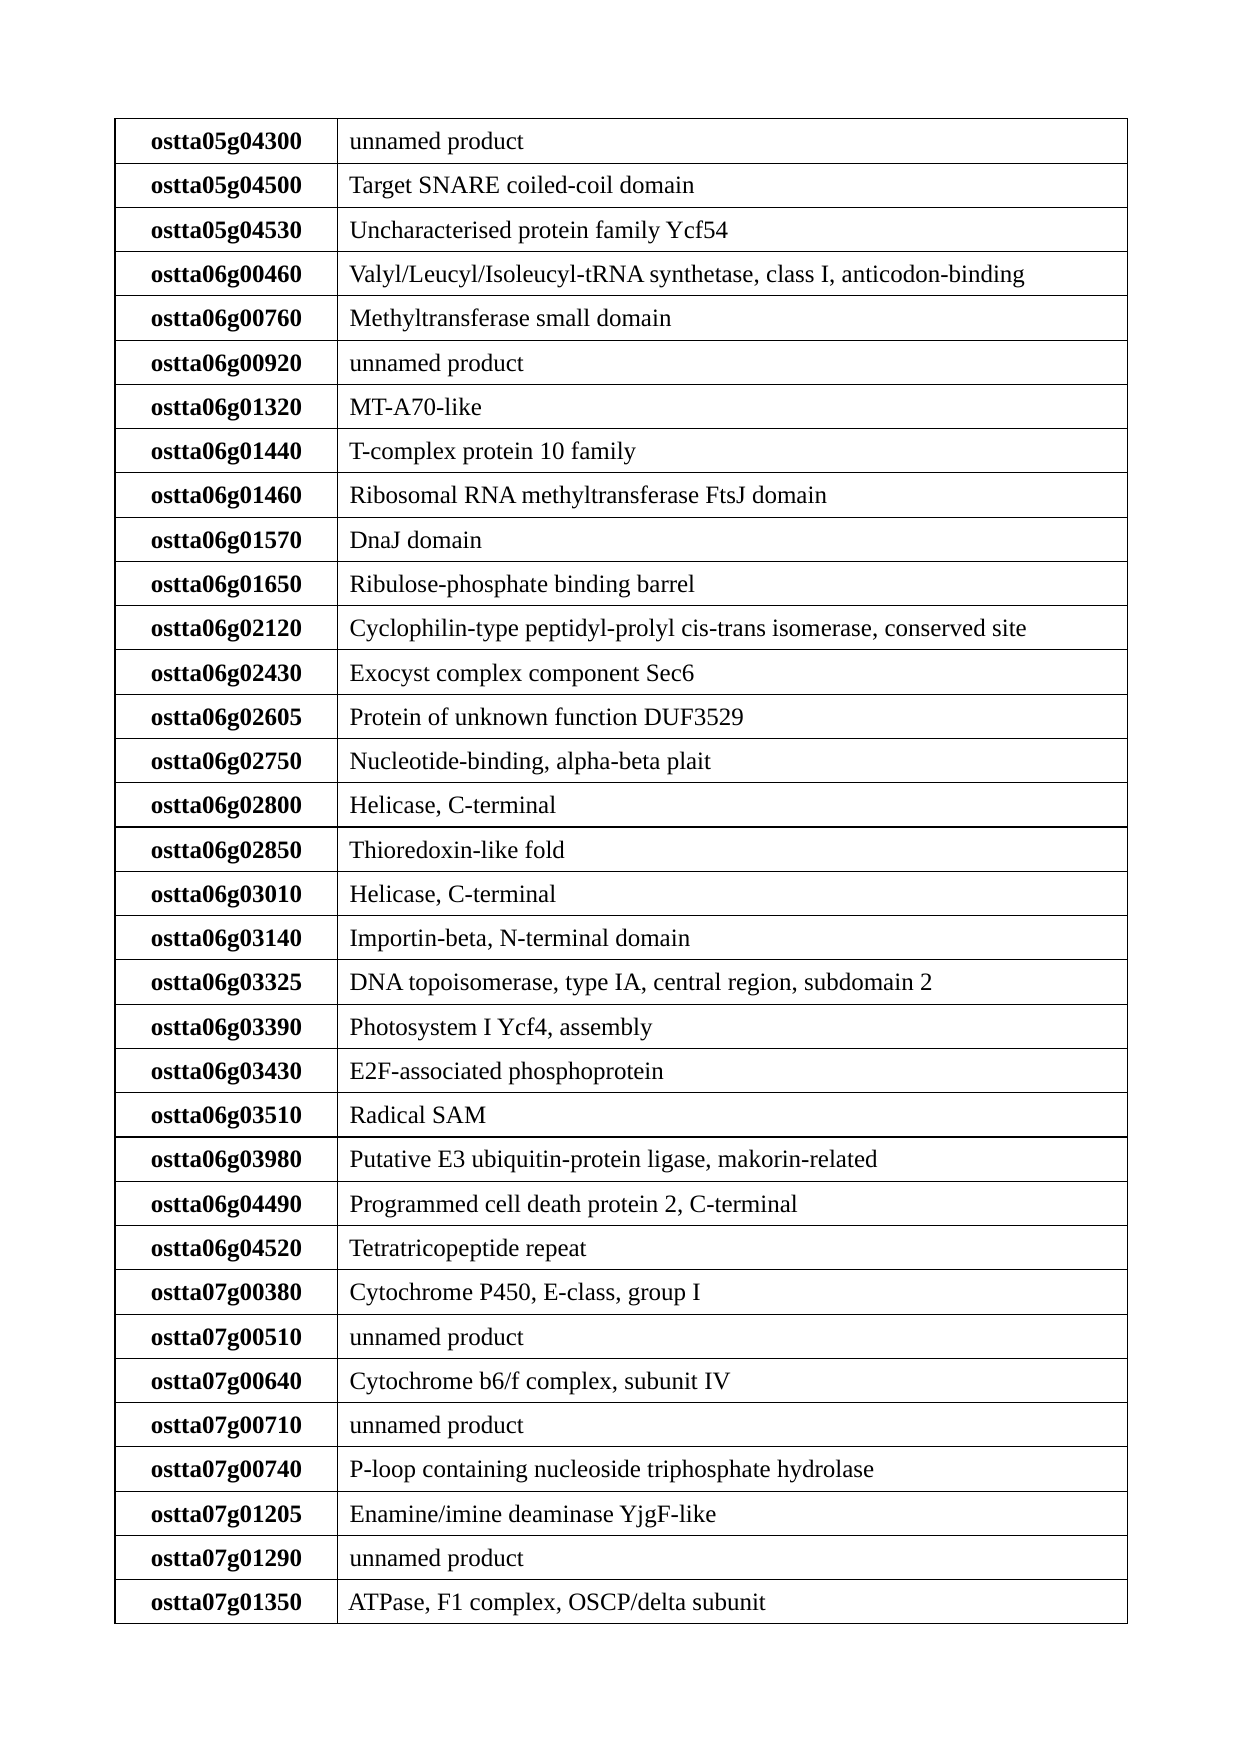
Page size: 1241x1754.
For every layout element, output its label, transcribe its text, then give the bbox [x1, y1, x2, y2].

table_cell [1128, 561, 1240, 605]
table_cell T-complex protein 10 family [338, 429, 1127, 472]
table_cell Target SNARE coiled-coil domain [338, 164, 1127, 207]
table_cell Programmed cell death protein 2, C-terminal [338, 1182, 1127, 1225]
table_cell [1128, 738, 1240, 782]
table_cell ATPase, F1 complex, OSCP/delta subunit [338, 1580, 1127, 1623]
table_cell unnamed product [338, 1536, 1127, 1579]
table_cell Thioredoxin-like fold [338, 828, 1127, 871]
table_cell ostta06g03430 [116, 1049, 337, 1092]
table_cell ostta06g02800 [116, 783, 337, 826]
table_cell [1128, 1092, 1240, 1136]
table_cell ostta07g00640 [116, 1359, 337, 1402]
table_cell [1128, 163, 1240, 207]
table_cell Cyclophilin-type peptidyl-prolyl cis-trans isomerase, conserved site [338, 606, 1127, 649]
table_cell [1128, 1181, 1240, 1225]
table_cell Radical SAM [338, 1093, 1127, 1136]
table_cell ostta07g00510 [116, 1315, 337, 1358]
table_cell ostta06g01460 [116, 473, 337, 517]
table_cell [1128, 428, 1240, 472]
table_cell ostta07g01350 [116, 1580, 337, 1623]
table_cell ostta06g02120 [116, 606, 337, 649]
table_cell Ribosomal RNA methyltransferase FtsJ domain [338, 473, 1127, 517]
table_cell ostta06g03010 [116, 872, 337, 915]
table_cell unnamed product [338, 341, 1127, 384]
table_cell ostta06g02850 [116, 828, 337, 871]
table_cell [1128, 118, 1240, 162]
table_cell ostta05g04500 [116, 164, 337, 207]
table_cell ostta06g01320 [116, 385, 337, 428]
table_cell [1128, 517, 1240, 561]
table_cell Cytochrome b6/f complex, subunit IV [338, 1359, 1127, 1402]
table_cell [1128, 1225, 1240, 1269]
table_cell [1128, 915, 1240, 959]
table_cell [1128, 1535, 1240, 1579]
table_cell [1128, 1269, 1240, 1313]
table_cell Importin-beta, N-terminal domain [338, 916, 1127, 959]
table_cell ostta07g00740 [116, 1447, 337, 1491]
table_cell Enamine/imine deaminase YjgF-like [338, 1492, 1127, 1535]
table_cell ostta06g01440 [116, 429, 337, 472]
table_cell Helicase, C-terminal [338, 872, 1127, 915]
table_cell Tetratricopeptide repeat [338, 1226, 1127, 1269]
table_cell ostta06g03510 [116, 1093, 337, 1136]
table_cell Valyl/Leucyl/Isoleucyl-tRNA synthetase, class I, anticodon-binding [338, 252, 1127, 295]
table_cell Cytochrome P450, E-class, group I [338, 1270, 1127, 1313]
table_cell [1128, 1491, 1240, 1535]
table_cell ostta07g01205 [116, 1492, 337, 1535]
table_cell [1128, 207, 1240, 251]
table_cell [1128, 605, 1240, 649]
table_cell ostta06g00760 [116, 296, 337, 339]
table_cell ostta06g03140 [116, 916, 337, 959]
table_cell Putative E3 ubiquitin-protein ligase, makorin-related [338, 1138, 1127, 1181]
table_cell [1128, 694, 1240, 738]
table_cell Photosystem I Ycf4, assembly [338, 1005, 1127, 1048]
table_cell [1128, 251, 1240, 295]
table_cell ostta06g02430 [116, 650, 337, 694]
table_cell DNA topoisomerase, type IA, central region, subdomain 2 [338, 960, 1127, 1003]
table_cell [1128, 340, 1240, 384]
table_cell ostta06g02750 [116, 739, 337, 782]
table_cell [1128, 1446, 1240, 1491]
table_cell ostta07g00380 [116, 1270, 337, 1313]
table_cell ostta05g04530 [116, 208, 337, 251]
table_cell Helicase, C-terminal [338, 783, 1127, 826]
table_cell MT-A70-like [338, 385, 1127, 428]
table_cell ostta07g00710 [116, 1403, 337, 1446]
table_cell [1128, 472, 1240, 517]
table_cell [1128, 1402, 1240, 1446]
table_cell Protein of unknown function DUF3529 [338, 695, 1127, 738]
table_cell Nucleotide-binding, alpha-beta plait [338, 739, 1127, 782]
table_cell [1128, 871, 1240, 915]
table_cell E2F-associated phosphoprotein [338, 1049, 1127, 1092]
table_cell [1128, 384, 1240, 428]
table_cell ostta06g00920 [116, 341, 337, 384]
table_cell [1128, 649, 1240, 694]
table_cell unnamed product [338, 1315, 1127, 1358]
table_cell ostta06g03390 [116, 1005, 337, 1048]
table_cell [1128, 295, 1240, 339]
table_cell [1128, 826, 1240, 871]
table_cell [1128, 1314, 1240, 1358]
table_cell ostta06g03325 [116, 960, 337, 1003]
table_cell Exocyst complex component Sec6 [338, 650, 1127, 694]
table_cell ostta06g02605 [116, 695, 337, 738]
table_cell ostta06g01570 [116, 518, 337, 561]
table_cell ostta06g04520 [116, 1226, 337, 1269]
table_cell [1128, 1358, 1240, 1402]
table_cell ostta06g03980 [116, 1138, 337, 1181]
table_cell unnamed product [338, 119, 1127, 162]
table_cell [1128, 1048, 1240, 1092]
table_cell unnamed product [338, 1403, 1127, 1446]
table_cell Methyltransferase small domain [338, 296, 1127, 339]
table_cell ostta06g01650 [116, 562, 337, 605]
table_cell ostta07g01290 [116, 1536, 337, 1579]
table_cell ostta06g04490 [116, 1182, 337, 1225]
table_cell Uncharacterised protein family Ycf54 [338, 208, 1127, 251]
table_cell [1128, 782, 1240, 826]
table_cell DnaJ domain [338, 518, 1127, 561]
table_cell [1128, 959, 1240, 1003]
table_cell Ribulose-phosphate binding barrel [338, 562, 1127, 605]
table_cell [1128, 1579, 1240, 1623]
table_cell ostta05g04300 [116, 119, 337, 162]
table_cell P-loop containing nucleoside triphosphate hydrolase [338, 1447, 1127, 1491]
table_cell [1128, 1004, 1240, 1048]
table_cell [1128, 1136, 1240, 1181]
table_cell ostta06g00460 [116, 252, 337, 295]
